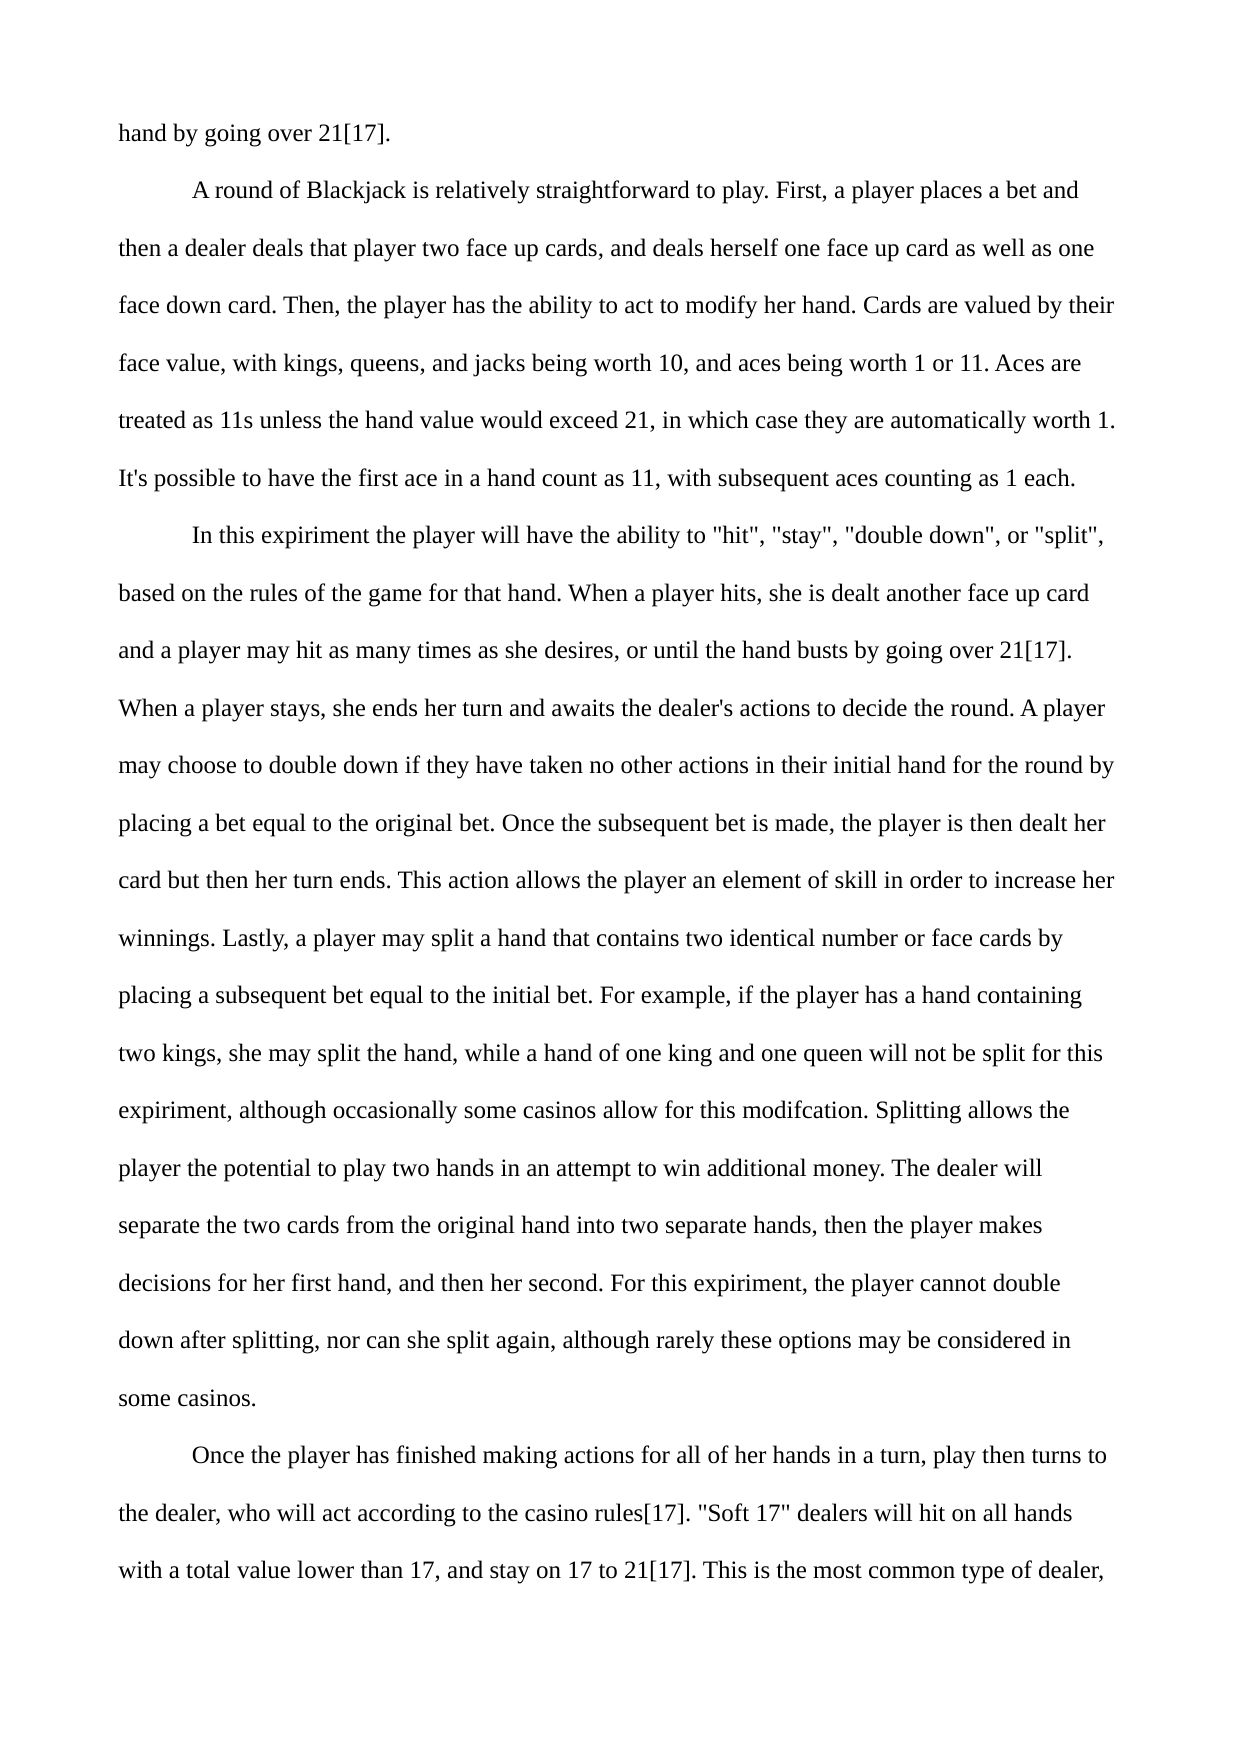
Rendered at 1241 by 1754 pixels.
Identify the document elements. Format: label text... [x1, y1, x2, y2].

text Once the player has finished making actions for all of her hands in a turn, play then turns to the dealer, who will act according to the casino rules[17]. "Soft 17" dealers will hit on all hands with a total value lower than 17, and stay on 17 to 21[17]. This is the most common type of dealer, [118, 1441, 1122, 1584]
text A round of Blackjack is relatively straightforward to play. First, a player places a bet and then a dealer deals that player two face up cards, and deals herself one face up card as well as one face down card. Then, the player has the ability to act to modify her hand. Cards are valued by their face value, with kings, queens, and jacks being worth 10, and aces being worth 1 or 11. Aces are treated as 11s unless the hand value would exceed 21, in which case they are automatically worth 1. It's possible to have the first ace in a hand count as 11, with subsequent aces counting as 1 each. [118, 176, 1122, 492]
text hand by going over 21[17]. [118, 118, 1122, 147]
text In this expiriment the player will have the ability to "hit", "stay", "double down", or "split", based on the rules of the game for that hand. When a player hits, she is dealt another face up card and a player may hit as many times as she desires, or until the hand busts by going over 21[17]. When a player stays, she ends her turn and awaits the dealer's actions to decide the round. A player may choose to double down if they have taken no other actions in their initial hand for the round by placing a bet equal to the original bet. Once the subsequent bet is made, the player is then dealt her card but then her turn ends. This action allows the player an element of skill in order to increase her winnings. Lastly, a player may split a hand that contains two identical number or face cards by placing a subsequent bet equal to the initial bet. For example, if the player has a hand containing two kings, she may split the hand, while a hand of one king and one queen will not be split for this expiriment, although occasionally some casinos allow for this modifcation. Splitting allows the player the potential to play two hands in an attempt to win additional money. The dealer will separate the two cards from the original hand into two separate hands, then the player makes decisions for her first hand, and then her second. For this expiriment, the player cannot double down after splitting, nor can she split again, although rarely these options may be considered in some casinos. [118, 521, 1122, 1412]
